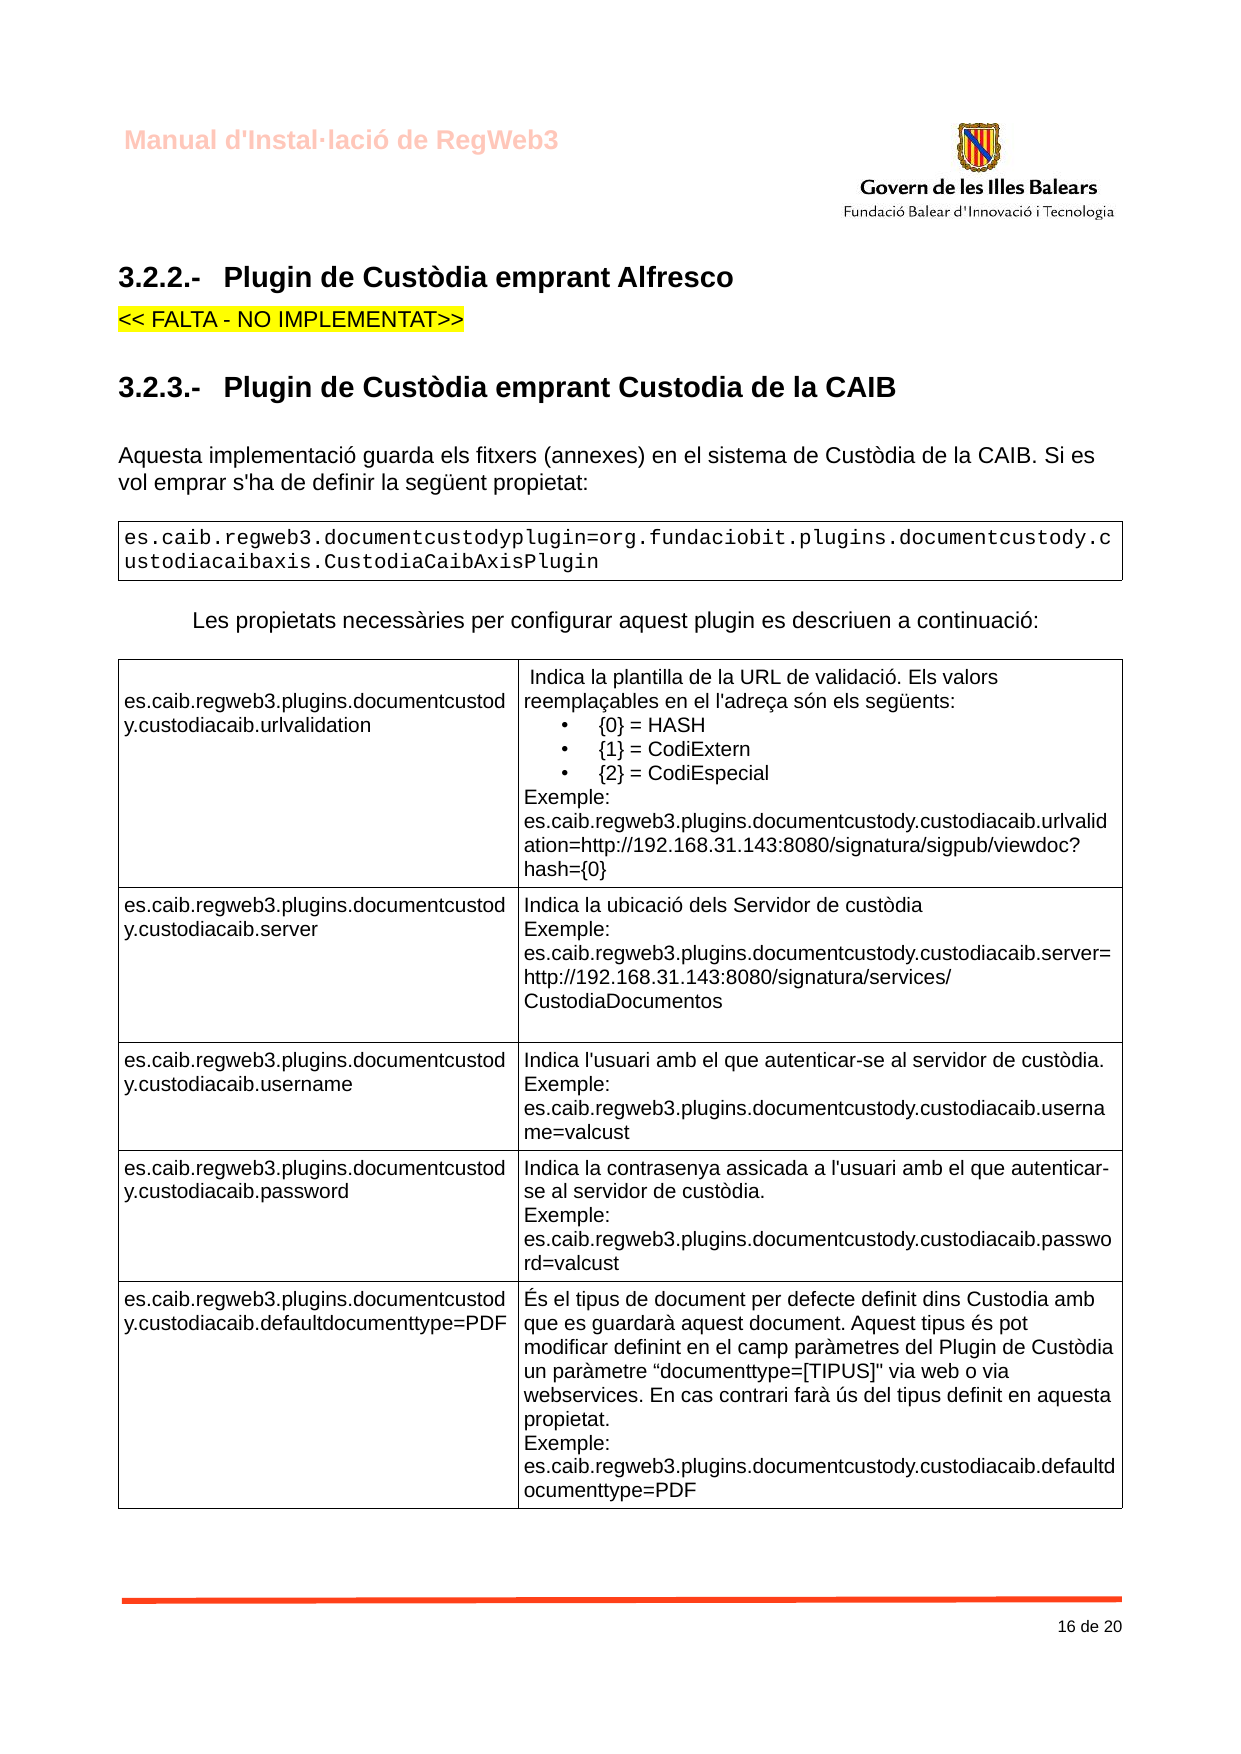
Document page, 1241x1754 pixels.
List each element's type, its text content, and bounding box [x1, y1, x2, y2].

text Les propietats necessàries per configurar aquest plugin es descriuen a continuació: [118, 607, 1122, 633]
subtitle Plugin de Custòdia emprant Alfresco [118, 260, 1122, 293]
picture [840, 123, 1117, 220]
table_header es.caib.regweb3.plugins.documentcustody.custodiacaib.urlvalidation [119, 660, 518, 887]
table_cell es.caib.regweb3.plugins.documentcustody.custodiacaib.username [119, 1043, 518, 1149]
table_cell es.caib.regweb3.plugins.documentcustody.custodiacaib.defaultdocumenttype=PDF [119, 1282, 518, 1508]
table_cell es.caib.regweb3.plugins.documentcustody.custodiacaib.password [119, 1151, 518, 1281]
table_cell Indica la ubicació dels Servidor de custòdia Exemple: es.caib.regweb3.plugins.documentcustody.custodiacaib.server=http://192.168.31.143:8080/signatura/services/CustodiaDocumentos [519, 888, 1122, 1042]
table_header es.caib.regweb3.documentcustodyplugin=org.fundaciobit.plugins.documentcustody.custodiacaibaxis.CustodiaCaibAxisPlugin [119, 522, 1122, 580]
subtitle Plugin de Custòdia emprant Custodia de la CAIB [118, 370, 1122, 403]
text << FALTA - NO IMPLEMENTAT>> [118, 306, 1122, 332]
table_cell És el tipus de document per defecte definit dins Custodia amb que es guardarà aquest document. Aquest tipus és pot modificar definint en el camp paràmetres del Plugin de Custòdia un paràmetre “documenttype=[TIPUS]" via web o via webservices. En cas contrari farà ús del tipus definit en aquesta propietat. Exemple: es.caib.regweb3.plugins.documentcustody.custodiacaib.defaultdocumenttype=PDF [519, 1282, 1122, 1508]
table_cell Indica la contrasenya assicada a l'usuari amb el que autenticar-se al servidor de custòdia. Exemple: es.caib.regweb3.plugins.documentcustody.custodiacaib.password=valcust [519, 1151, 1122, 1281]
text Aquesta implementació guarda els fitxers (annexes) en el sistema de Custòdia de la CAIB. Si es vol emprar s'ha de definir la següent propietat: [118, 442, 1122, 495]
table_header Indica la plantilla de la URL de validació. Els valors reemplaçables en el l'adreça són els següents: {0} = HASH {1} = CodiExtern {2} = CodiEspecial Exemple: es.caib.regweb3.plugins.documentcustody.custodiacaib.urlvalidation=http://192.168.31.143:8080/signatura/sigpub/viewdoc?hash={0} [519, 660, 1122, 887]
table_cell Indica l'usuari amb el que autenticar-se al servidor de custòdia. Exemple: es.caib.regweb3.plugins.documentcustody.custodiacaib.username=valcust [519, 1043, 1122, 1149]
table_cell es.caib.regweb3.plugins.documentcustody.custodiacaib.server [119, 888, 518, 1042]
